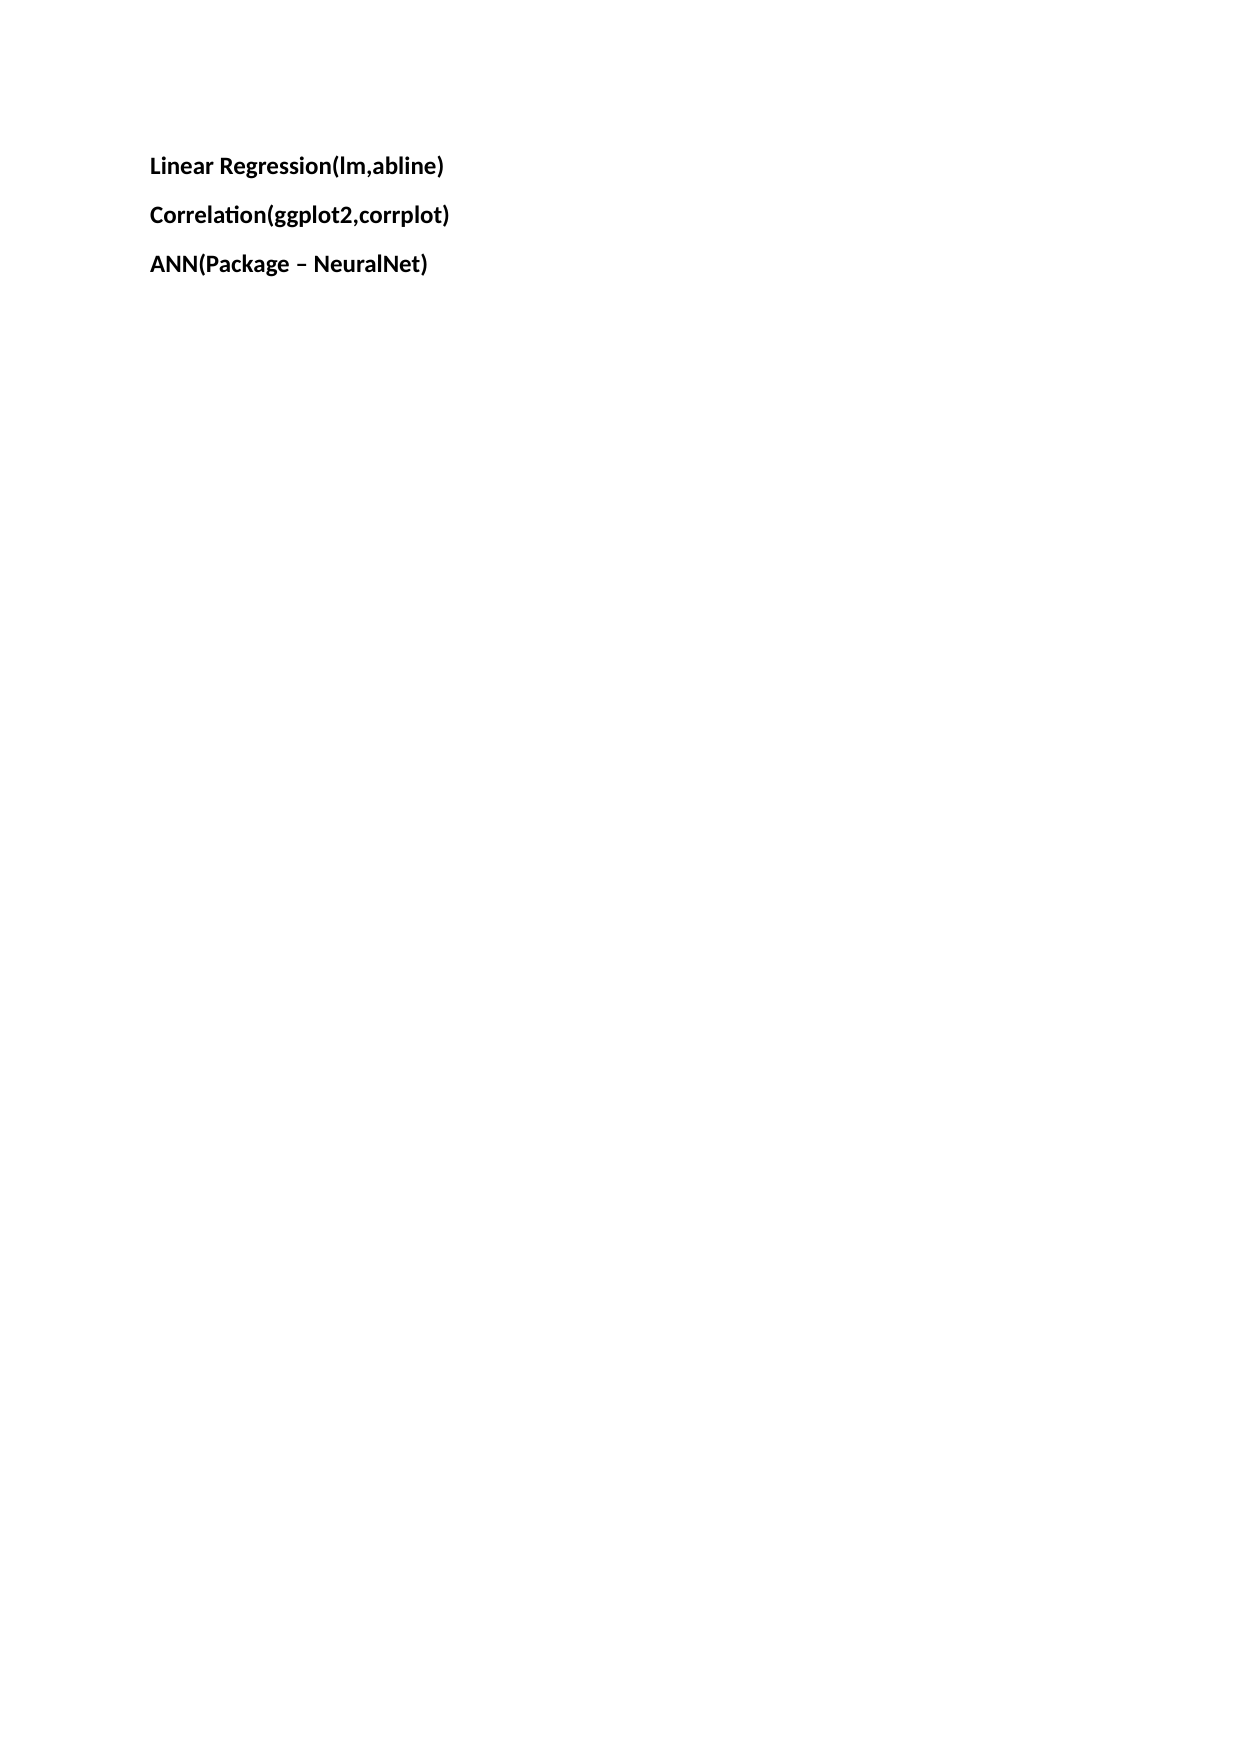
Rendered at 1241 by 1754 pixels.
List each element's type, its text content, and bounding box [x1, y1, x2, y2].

text Correlation(ggplot2,corrplot) [150, 199, 1090, 230]
text Linear Regression(lm,abline) [150, 150, 1090, 181]
text ANN(Package – NeuralNet) [150, 248, 1090, 279]
